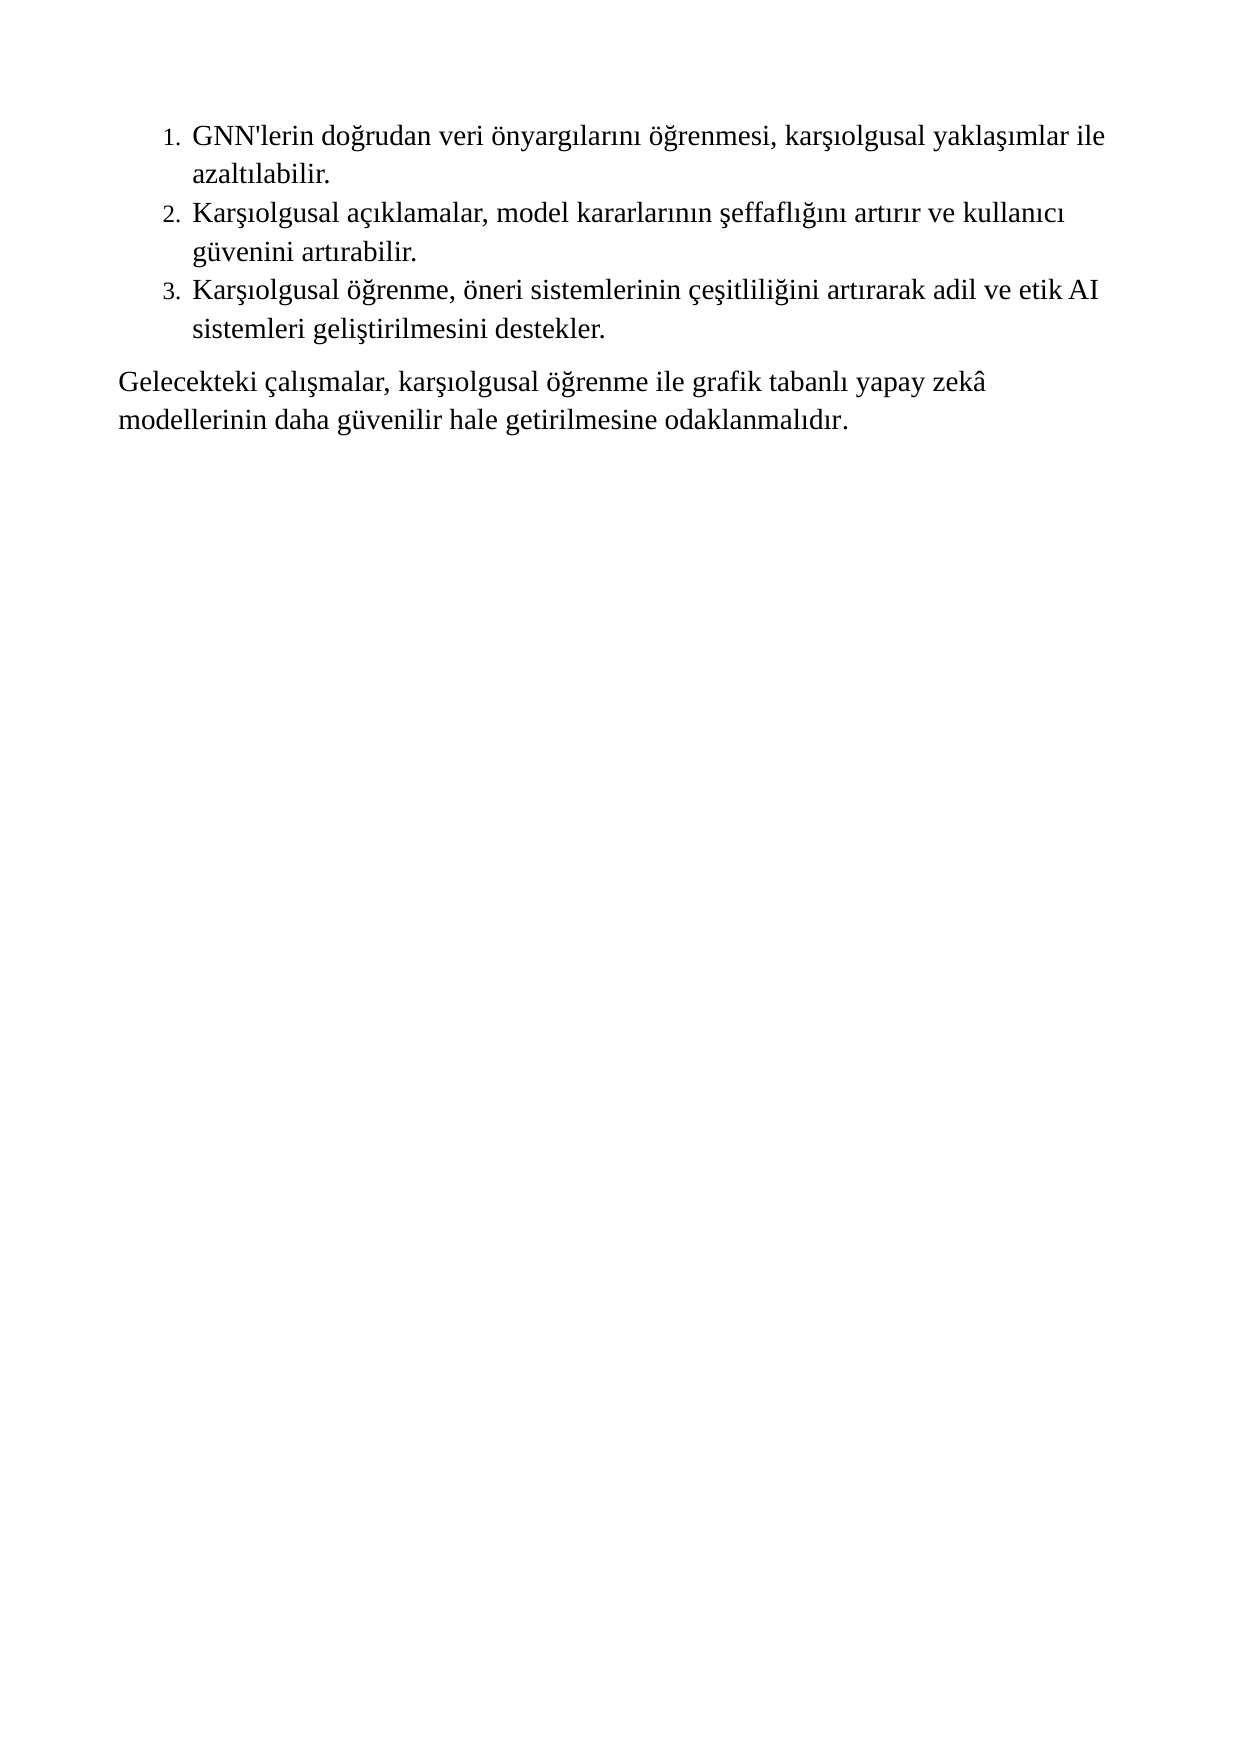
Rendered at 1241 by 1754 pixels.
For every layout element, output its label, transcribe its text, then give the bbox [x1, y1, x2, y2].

list GNN'lerin doğrudan veri önyargılarını öğrenmesi, karşıolgusal yaklaşımlar ile azaltılabilir. [162, 118, 1122, 190]
list Karşıolgusal açıklamalar, model kararlarının şeffaflığını artırır ve kullanıcı güvenini artırabilir. [162, 195, 1122, 267]
text Gelecekteki çalışmalar, karşıolgusal öğrenme ile grafik tabanlı yapay zekâ modellerinin daha güvenilir hale getirilmesine odaklanmalıdır. [118, 364, 1122, 436]
list Karşıolgusal öğrenme, öneri sistemlerinin çeşitliliğini artırarak adil ve etik AI sistemleri geliştirilmesini destekler. [162, 272, 1122, 344]
